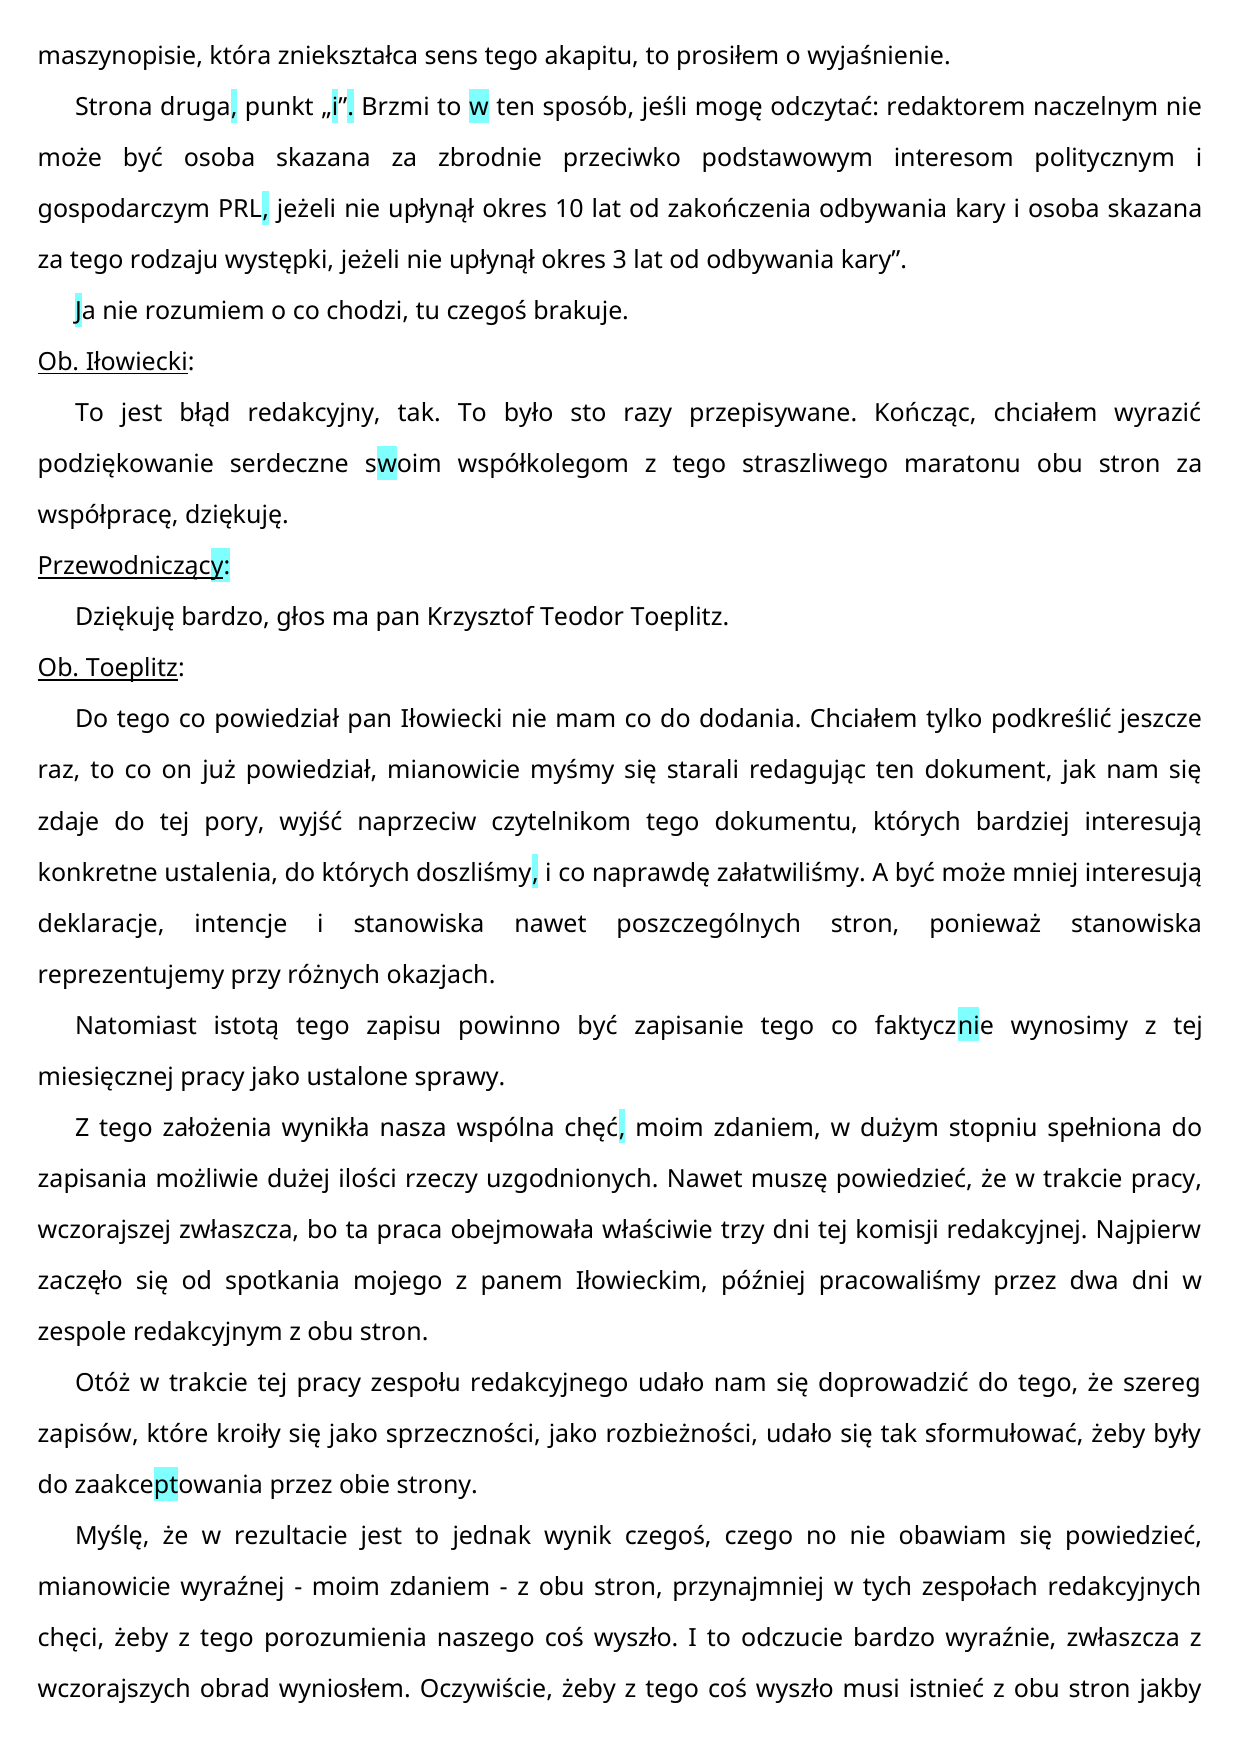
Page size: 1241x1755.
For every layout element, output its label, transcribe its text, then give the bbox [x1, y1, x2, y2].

text Otóż w trakcie tej pracy zespołu redakcyjnego udało nam się doprowadzić do tego, że szereg zapisów, które kroiły się jako sprzeczności, jako rozbieżności, udało się tak sformułować, żeby były do zaakceptowania przez obie strony. [37, 1364, 1203, 1501]
text Ob. Iłowiecki: [37, 344, 1203, 378]
text Strona druga, punkt „i”. Brzmi to w ten sposób, jeśli mogę odczytać: redaktorem naczelnym nie może być osoba skazana za zbrodnie przeciwko podstawowym interesom politycznym i gospodarczym PRL, jeżeli nie upłynął okres 10 lat od zakończenia odbywania kary i osoba skazana za tego rodzaju występki, jeżeli nie upłynął okres 3 lat od odbywania kary”. [37, 88, 1203, 276]
text Z tego założenia wynikła nasza wspólna chęć, moim zdaniem, w dużym stopniu spełniona do zapisania możliwie dużej ilości rzeczy uzgodnionych. Nawet muszę powiedzieć, że w trakcie pracy, wczorajszej zwłaszcza, bo ta praca obejmowała właściwie trzy dni tej komisji redakcyjnej. Najpierw zaczęło się od spotkania mojego z panem Iłowieckim, później pracowaliśmy przez dwa dni w zespole redakcyjnym z obu stron. [37, 1109, 1203, 1348]
text Dziękuję bardzo, głos ma pan Krzysztof Teodor Toeplitz. [37, 599, 1203, 633]
text Ja nie rozumiem o co chodzi, tu czegoś brakuje. [37, 293, 1203, 327]
text Do tego co powiedział pan Iłowiecki nie mam co do dodania. Chciałem tylko podkreślić jeszcze raz, to co on już powiedział, mianowicie myśmy się starali redagując ten dokument, jak nam się zdaje do tej pory, wyjść naprzeciw czytelnikom tego dokumentu, których bardziej interesują konkretne ustalenia, do których doszliśmy, i co naprawdę załatwiliśmy. A być może mniej interesują deklaracje, intencje i stanowiska nawet poszczególnych stron, ponieważ stanowiska reprezentujemy przy różnych okazjach. [37, 701, 1203, 990]
text To jest błąd redakcyjny, tak. To było sto razy przepisywane. Kończąc, chciałem wyrazić podziękowanie serdeczne swoim współkolegom z tego straszliwego maratonu obu stron za współpracę, dziękuję. [37, 395, 1203, 531]
text Przewodniczący: [37, 548, 1203, 582]
text Natomiast istotą tego zapisu powinno być zapisanie tego co faktycznie wynosimy z tej miesięcznej pracy jako ustalone sprawy. [37, 1007, 1203, 1092]
text Myślę, że w rezultacie jest to jednak wynik czegoś, czego no nie obawiam się powiedzieć, mianowicie wyraźnej - moim zdaniem - z obu stron, przynajmniej w tych zespołach redakcyjnych chęci, żeby z tego porozumienia naszego coś wyszło. I to odczucie bardzo wyraźnie, zwłaszcza z wczorajszych obrad wyniosłem. Oczywiście, żeby z tego coś wyszło musi istnieć z obu stron jakby [37, 1518, 1203, 1705]
text Ob. Toeplitz: [37, 650, 1203, 684]
text maszynopisie, która zniekształca sens tego akapitu, to prosiłem o wyjaśnienie. [37, 37, 1203, 72]
